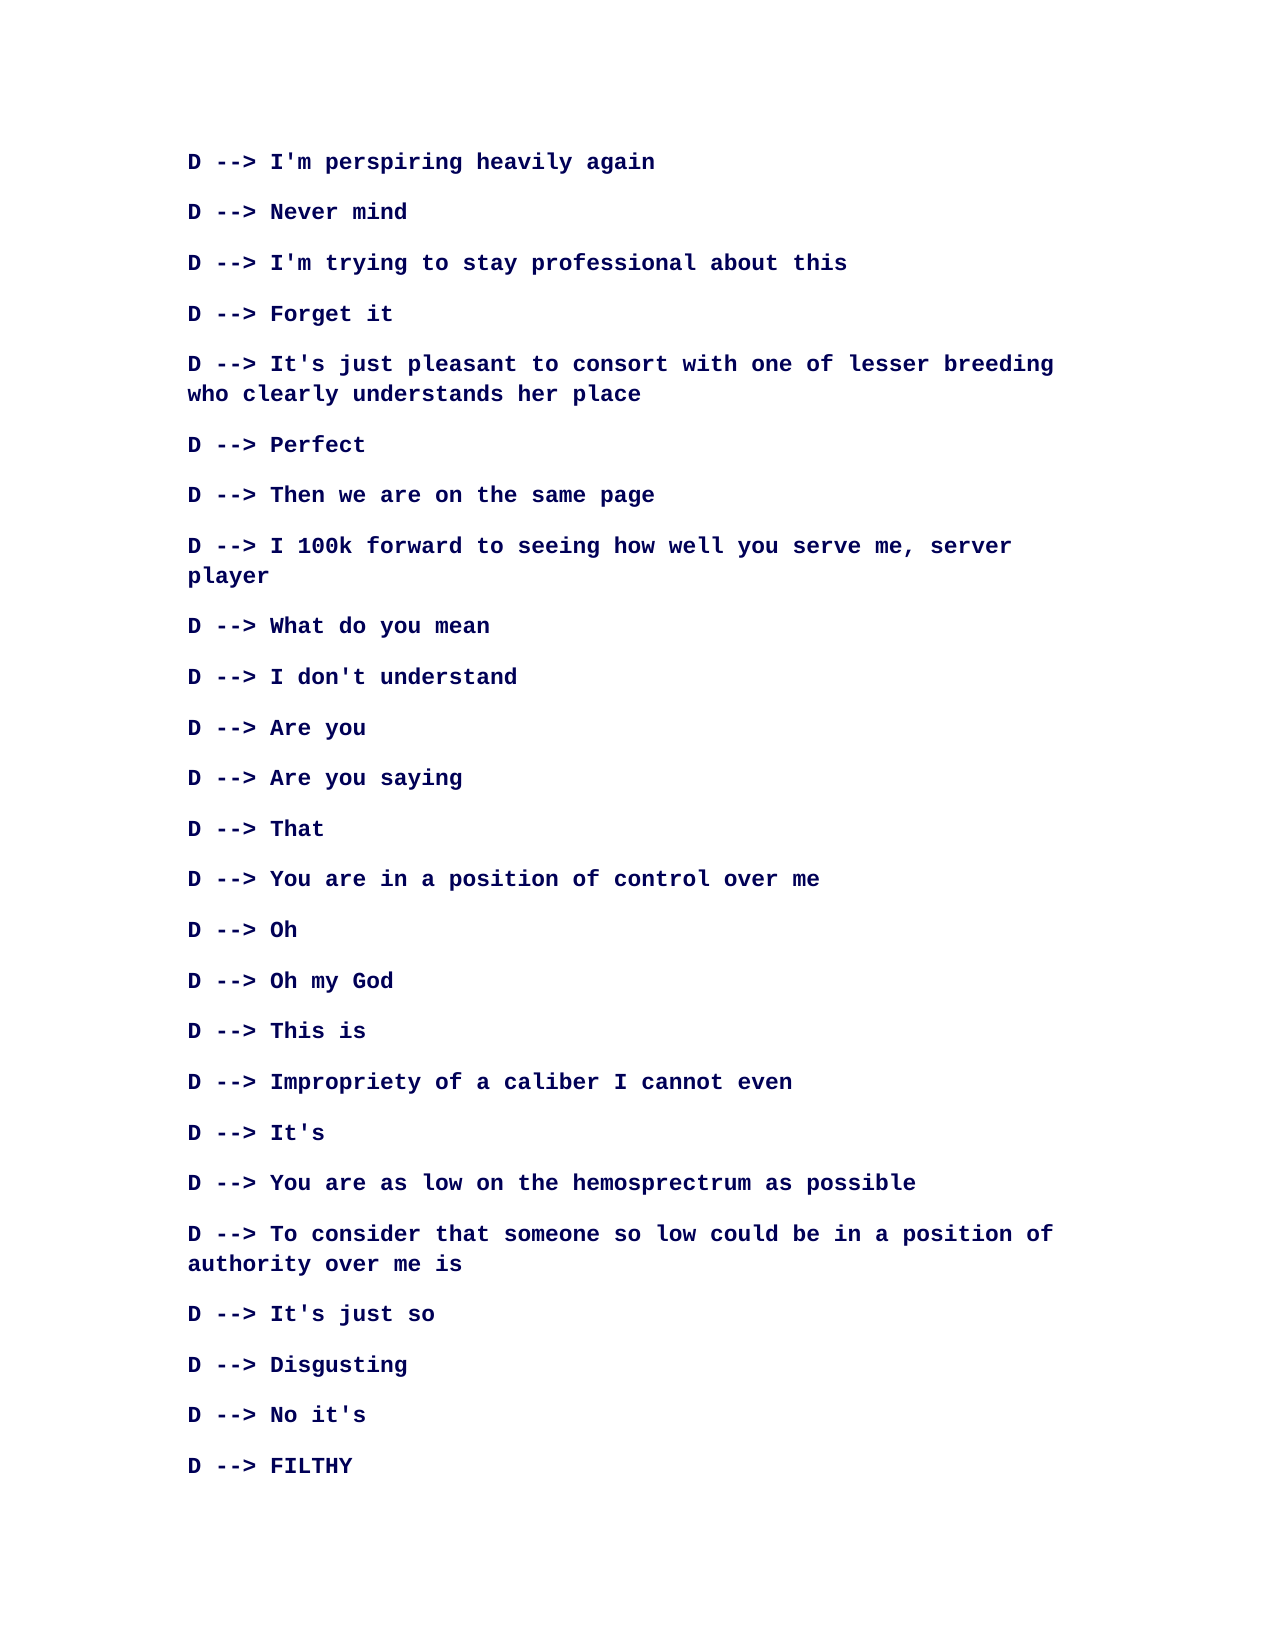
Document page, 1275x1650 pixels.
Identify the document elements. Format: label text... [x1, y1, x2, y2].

text D --> Disgusting [187, 1353, 1087, 1379]
text D --> Are you saying [187, 766, 1087, 792]
text D --> I 100k forward to seeing how well you serve me, server player [187, 534, 1087, 590]
text D --> You are in a position of control over me [187, 868, 1087, 894]
text D --> I don't understand [187, 665, 1087, 691]
text D --> No it's [187, 1404, 1087, 1430]
text D --> You are as low on the hemosprectrum as possible [187, 1171, 1087, 1197]
text D --> Perfect [187, 433, 1087, 459]
text D --> Then we are on the same page [187, 483, 1087, 509]
text D --> I'm perspiring heavily again [187, 150, 1087, 176]
text D --> It's just so [187, 1302, 1087, 1328]
text D --> Oh my God [187, 969, 1087, 995]
text D --> It's just pleasant to consort with one of lesser breeding who clearly understands her place [187, 352, 1087, 408]
text D --> It's [187, 1121, 1087, 1147]
text D --> I'm trying to stay professional about this [187, 251, 1087, 277]
text D --> This is [187, 1019, 1087, 1046]
text D --> What do you mean [187, 614, 1087, 641]
text D --> FILTHY [187, 1454, 1087, 1480]
text D --> Forget it [187, 302, 1087, 328]
text D --> To consider that someone so low could be in a position of authority over me is [187, 1222, 1087, 1278]
text D --> Are you [187, 716, 1087, 742]
text D --> Never mind [187, 201, 1087, 227]
text D --> Impropriety of a caliber I cannot even [187, 1070, 1087, 1096]
text D --> Oh [187, 918, 1087, 944]
text D --> That [187, 817, 1087, 843]
